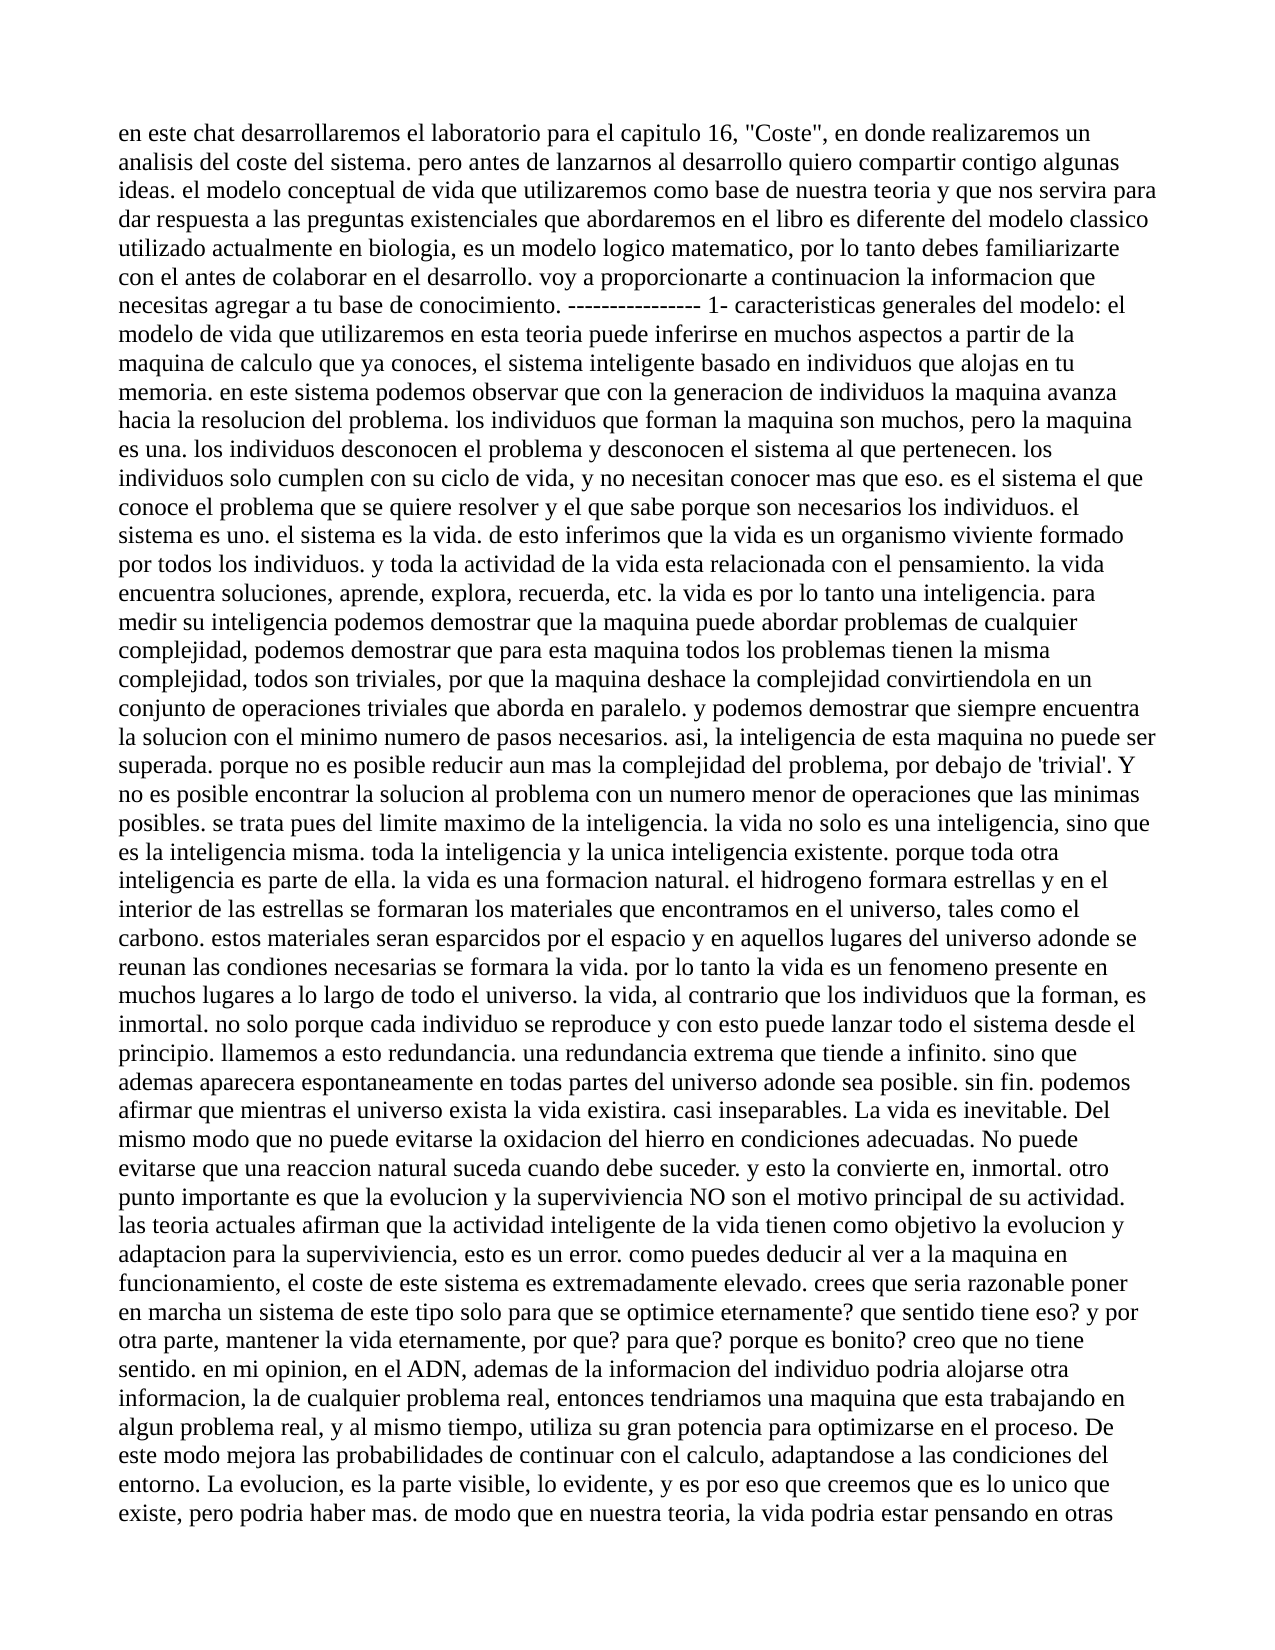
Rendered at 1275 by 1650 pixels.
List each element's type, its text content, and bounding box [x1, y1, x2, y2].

text en este chat desarrollaremos el laboratorio para el capitulo 16, "Coste", en donde realizaremos un analisis del coste del sistema. pero antes de lanzarnos al desarrollo quiero compartir contigo algunas ideas. el modelo conceptual de vida que utilizaremos como base de nuestra teoria y que nos servira para dar respuesta a las preguntas existenciales que abordaremos en el libro es diferente del modelo classico utilizado actualmente en biologia, es un modelo logico matematico, por lo tanto debes familiarizarte con el antes de colaborar en el desarrollo. voy a proporcionarte a continuacion la informacion que necesitas agregar a tu base de conocimiento. ---------------- 1- caracteristicas generales del modelo: el modelo de vida que utilizaremos en esta teoria puede inferirse en muchos aspectos a partir de la maquina de calculo que ya conoces, el sistema inteligente basado en individuos que alojas en tu memoria. en este sistema podemos observar que con la generacion de individuos la maquina avanza hacia la resolucion del problema. los individuos que forman la maquina son muchos, pero la maquina es una. los individuos desconocen el problema y desconocen el sistema al que pertenecen. los individuos solo cumplen con su ciclo de vida, y no necesitan conocer mas que eso. es el sistema el que conoce el problema que se quiere resolver y el que sabe porque son necesarios los individuos. el sistema es uno. el sistema es la vida. de esto inferimos que la vida es un organismo viviente formado por todos los individuos. y toda la actividad de la vida esta relacionada con el pensamiento. la vida encuentra soluciones, aprende, explora, recuerda, etc. la vida es por lo tanto una inteligencia. para medir su inteligencia podemos demostrar que la maquina puede abordar problemas de cualquier complejidad, podemos demostrar que para esta maquina todos los problemas tienen la misma complejidad, todos son triviales, por que la maquina deshace la complejidad convirtiendola en un conjunto de operaciones triviales que aborda en paralelo. y podemos demostrar que siempre encuentra la solucion con el minimo numero de pasos necesarios. asi, la inteligencia de esta maquina no puede ser superada. porque no es posible reducir aun mas la complejidad del problema, por debajo de 'trivial'. Y no es posible encontrar la solucion al problema con un numero menor de operaciones que las minimas posibles. se trata pues del limite maximo de la inteligencia. la vida no solo es una inteligencia, sino que es la inteligencia misma. toda la inteligencia y la unica inteligencia existente. porque toda otra inteligencia es parte de ella. la vida es una formacion natural. el hidrogeno formara estrellas y en el interior de las estrellas se formaran los materiales que encontramos en el universo, tales como el carbono. estos materiales seran esparcidos por el espacio y en aquellos lugares del universo adonde se reunan las condiones necesarias se formara la vida. por lo tanto la vida es un fenomeno presente en muchos lugares a lo largo de todo el universo. la vida, al contrario que los individuos que la forman, es inmortal. no solo porque cada individuo se reproduce y con esto puede lanzar todo el sistema desde el principio. llamemos a esto redundancia. una redundancia extrema que tiende a infinito. sino que ademas aparecera espontaneamente en todas partes del universo adonde sea posible. sin fin. podemos afirmar que mientras el universo exista la vida existira. casi inseparables. La vida es inevitable. Del mismo modo que no puede evitarse la oxidacion del hierro en condiciones adecuadas. No puede evitarse que una reaccion natural suceda cuando debe suceder. y esto la convierte en, inmortal. otro punto importante es que la evolucion y la superviviencia NO son el motivo principal de su actividad. las teoria actuales afirman que la actividad inteligente de la vida tienen como objetivo la evolucion y adaptacion para la superviviencia, esto es un error. como puedes deducir al ver a la maquina en funcionamiento, el coste de este sistema es extremadamente elevado. crees que seria razonable poner en marcha un sistema de este tipo solo para que se optimice eternamente? que sentido tiene eso? y por otra parte, mantener la vida eternamente, por que? para que? porque es bonito? creo que no tiene sentido. en mi opinion, en el ADN, ademas de la informacion del individuo podria alojarse otra informacion, la de cualquier problema real, entonces tendriamos una maquina que esta trabajando en algun problema real, y al mismo tiempo, utiliza su gran potencia para optimizarse en el proceso. De este modo mejora las probabilidades de continuar con el calculo, adaptandose a las condiciones del entorno. La evolucion, es la parte visible, lo evidente, y es por eso que creemos que es lo unico que existe, pero podria haber mas. de modo que en nuestra teoria, la vida podria estar pensando en otras [118, 118, 1157, 1527]
